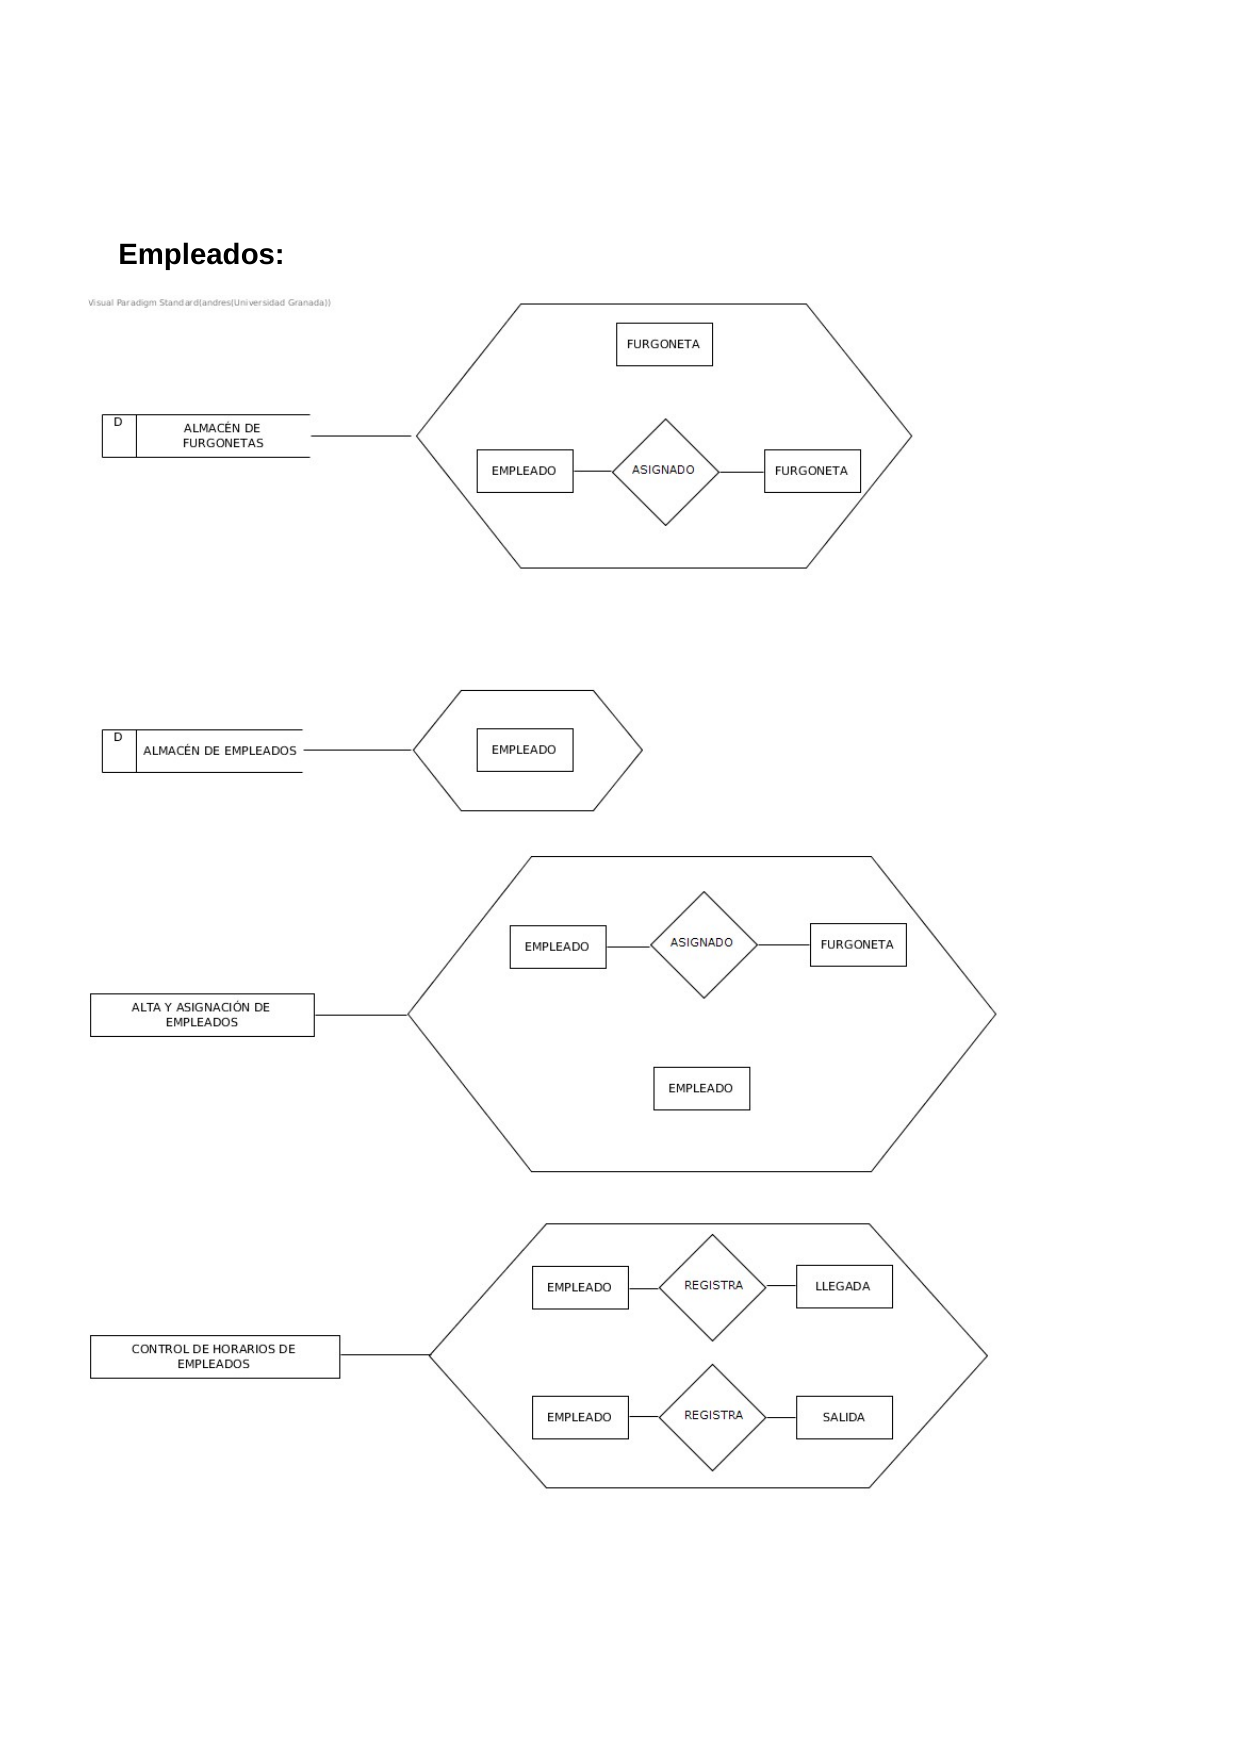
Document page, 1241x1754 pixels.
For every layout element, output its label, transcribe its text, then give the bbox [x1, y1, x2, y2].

picture [88, 295, 1006, 1498]
subtitle Empleados: [118, 237, 1122, 271]
